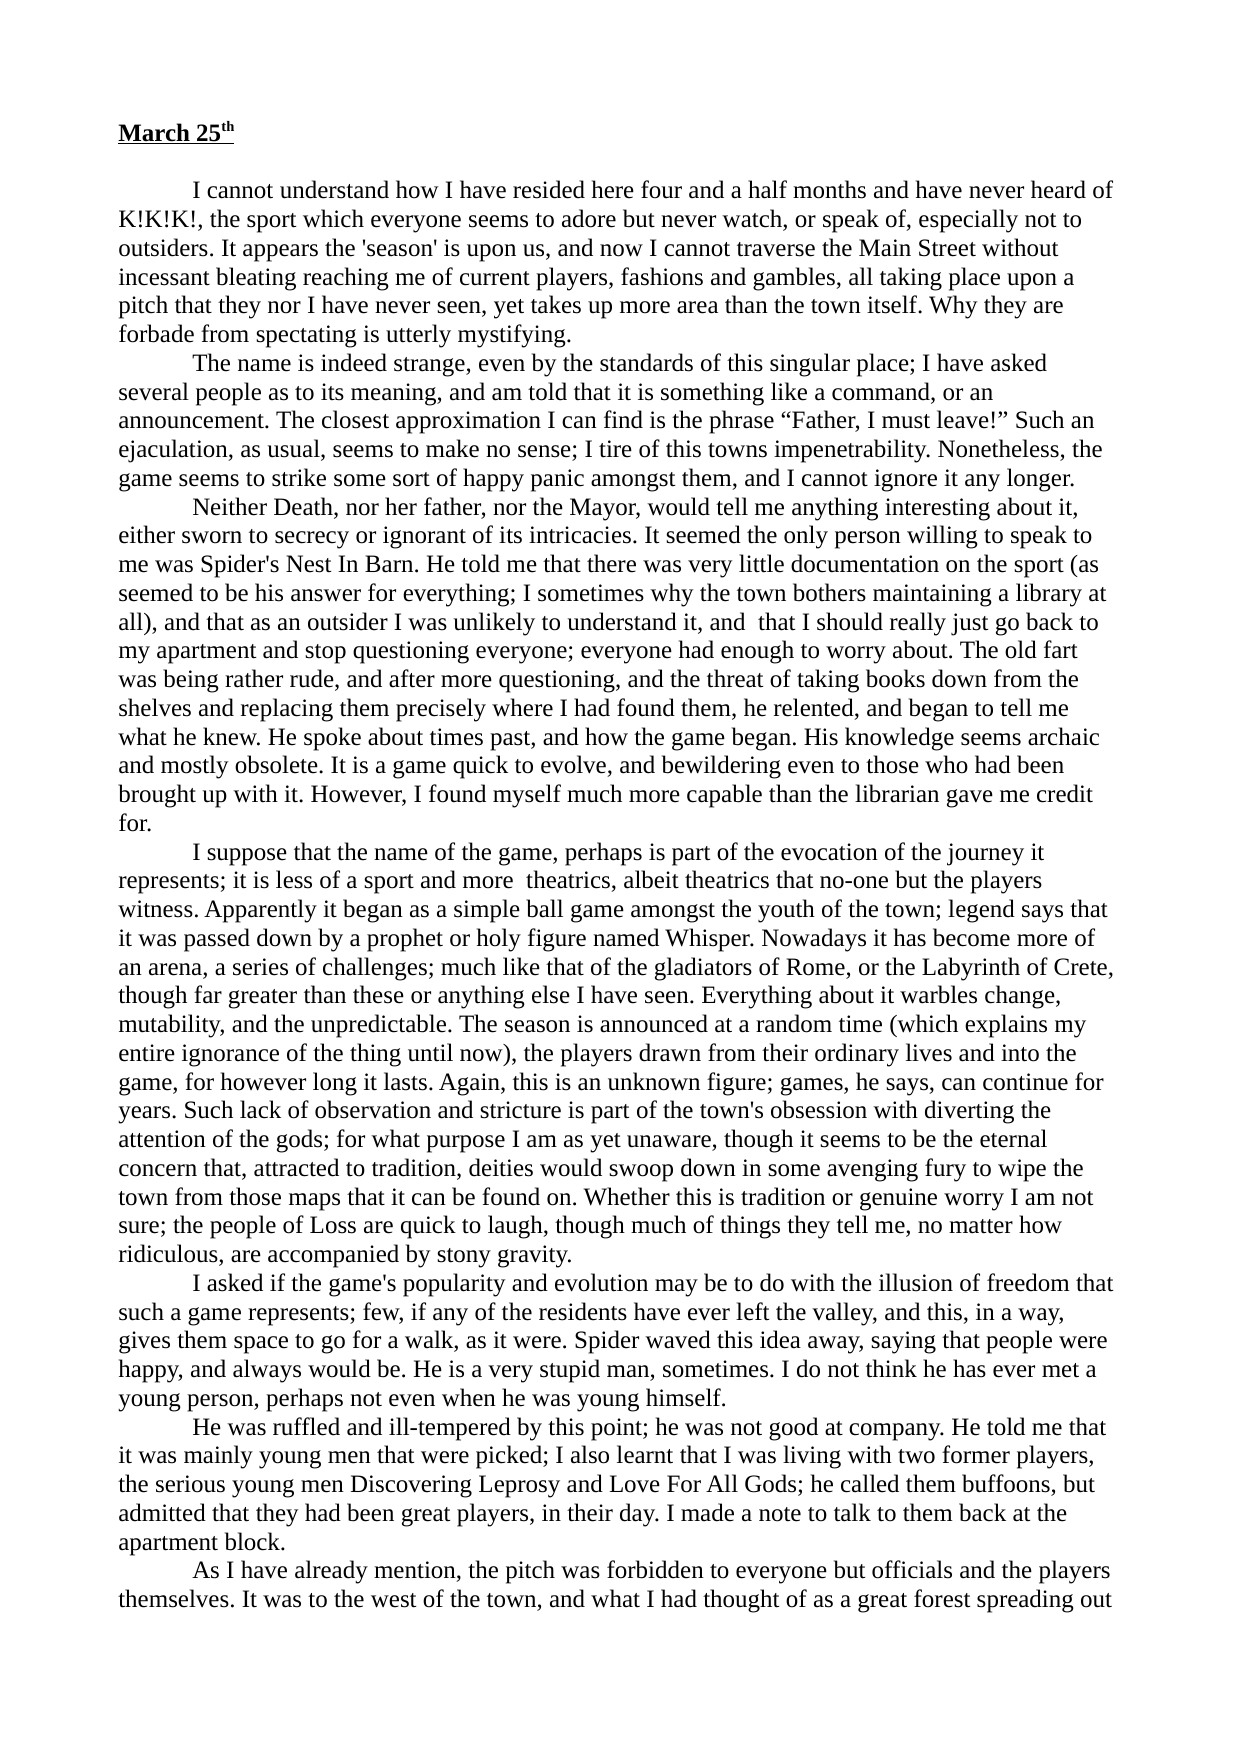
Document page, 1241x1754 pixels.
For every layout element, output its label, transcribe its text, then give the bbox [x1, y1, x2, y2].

text I suppose that the name of the game, perhaps is part of the evocation of the journey it represents; it is less of a sport and more theatrics, albeit theatrics that no-one but the players witness. Apparently it began as a simple ball game amongst the youth of the town; legend says that it was passed down by a prophet or holy figure named Whisper. Nowadays it has become more of an arena, a series of challenges; much like that of the gladiators of Rome, or the Labyrinth of Crete, though far greater than these or anything else I have seen. Everything about it warbles change, mutability, and the unpredictable. The season is announced at a random time (which explains my entire ignorance of the thing until now), the players drawn from their ordinary lives and into the game, for however long it lasts. Again, this is an unknown figure; games, he says, can continue for years. Such lack of observation and stricture is part of the town's obsession with diverting the attention of the gods; for what purpose I am as yet unaware, though it seems to be the eternal concern that, attracted to tradition, deities would swoop down in some avenging fury to wipe the town from those maps that it can be found on. Whether this is tradition or genuine worry I am not sure; the people of Loss are quick to laugh, though much of things they tell me, no matter how ridiculous, are accompanied by stony gravity. [118, 837, 1122, 1268]
text As I have already mention, the pitch was forbidden to everyone but officials and the players themselves. It was to the west of the town, and what I had thought of as a great forest spreading out [118, 1556, 1122, 1613]
text March 25th [118, 118, 1122, 147]
text I cannot understand how I have resided here four and a half months and have never heard of [118, 176, 1122, 204]
text Neither Death, nor her father, nor the Mayor, would tell me anything interesting about it, either sworn to secrecy or ignorant of its intricacies. It seemed the only person willing to speak to me was Spider's Nest In Barn. He told me that there was very little documentation on the sport (as seemed to be his answer for everything; I sometimes why the town bothers maintaining a library at all), and that as an outsider I was unlikely to understand it, and that I should really just go back to my apartment and stop questioning everyone; everyone had enough to worry about. The old fart was being rather rude, and after more questioning, and the threat of taking books down from the shelves and replacing them precisely where I had found them, he relented, and began to tell me what he knew. He spoke about times past, and how the game began. His knowledge seems archaic and mostly obsolete. It is a game quick to evolve, and bewildering even to those who had been brought up with it. However, I found myself much more capable than the librarian gave me credit for. [118, 492, 1122, 837]
text K!K!K!, the sport which everyone seems to adore but never watch, or speak of, especially not to outsiders. It appears the 'season' is upon us, and now I cannot traverse the Main Street without incessant bleating reaching me of current players, fashions and gambles, all taking place upon a pitch that they nor I have never seen, yet takes up more area than the town itself. Why they are forbade from spectating is utterly mystifying. [118, 204, 1122, 348]
text The name is indeed strange, even by the standards of this singular place; I have asked several people as to its meaning, and am told that it is something like a command, or an announcement. The closest approximation I can find is the phrase “Father, I must leave!” Such an ejaculation, as usual, seems to make no sense; I tire of this towns impenetrability. Nonetheless, the game seems to strike some sort of happy panic amongst them, and I cannot ignore it any longer. [118, 348, 1122, 492]
text I asked if the game's popularity and evolution may be to do with the illusion of freedom that such a game represents; few, if any of the residents have ever left the valley, and this, in a way, gives them space to go for a walk, as it were. Spider waved this idea away, saying that people were happy, and always would be. He is a very stupid man, sometimes. I do not think he has ever met a young person, perhaps not even when he was young himself. [118, 1268, 1122, 1412]
text He was ruffled and ill-tempered by this point; he was not good at company. He told me that it was mainly young men that were picked; I also learnt that I was living with two former players, the serious young men Discovering Leprosy and Love For All Gods; he called them buffoons, but admitted that they had been great players, in their day. I made a note to talk to them back at the apartment block. [118, 1412, 1122, 1556]
